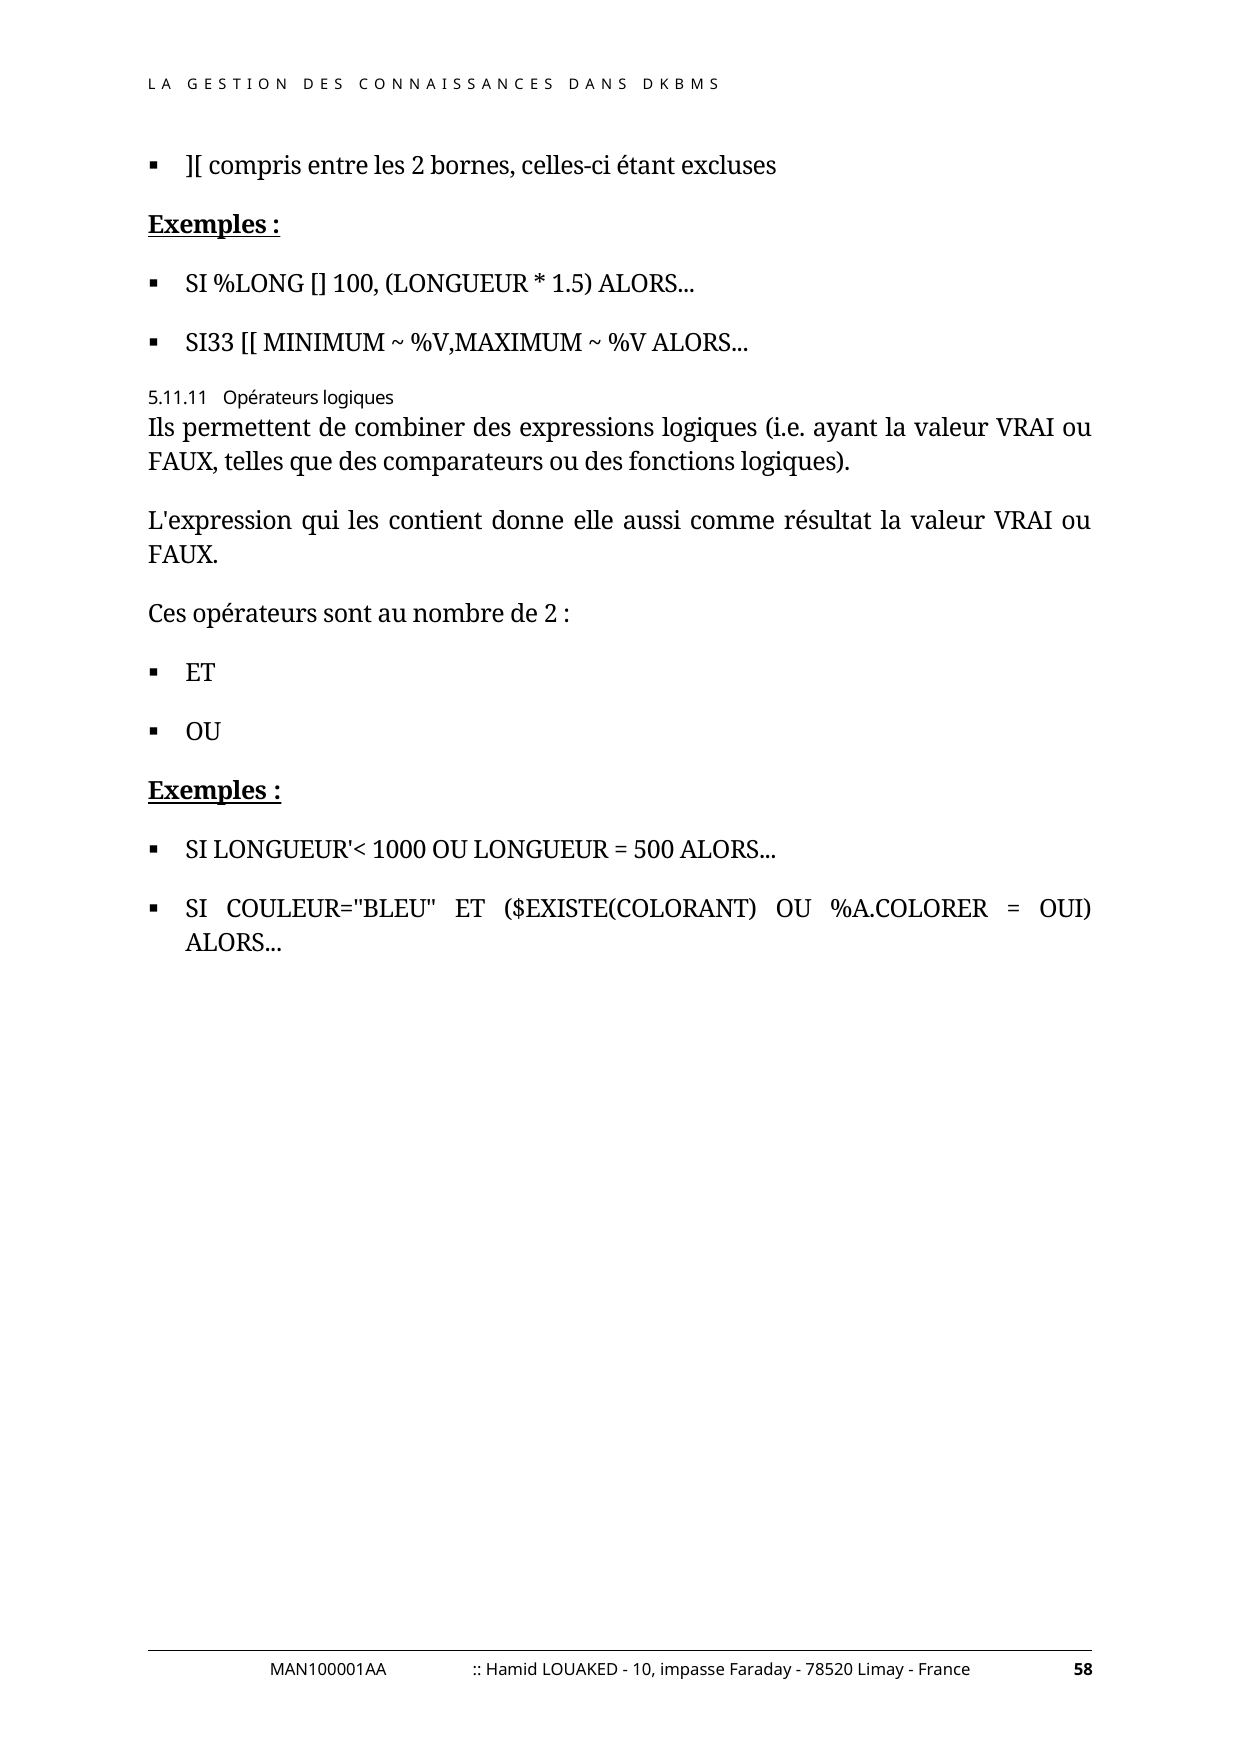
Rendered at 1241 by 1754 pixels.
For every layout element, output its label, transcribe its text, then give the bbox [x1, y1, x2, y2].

list ET [148, 655, 1092, 689]
list SI33 [[ MINIMUM ~ %V,MAXIMUM ~ %V ALORS... [148, 325, 1092, 359]
text Ces opérateurs sont au nombre de 2 : [148, 596, 1092, 630]
text L'expression qui les contient donne elle aussi comme résultat la valeur VRAI ou FAUX. [148, 503, 1092, 571]
list SI LONGUEUR'< 1000 OU LONGUEUR = 500 ALORS... [148, 832, 1092, 866]
text Exemples : [148, 207, 1092, 241]
list SI %LONG [] 100, (LONGUEUR * 1.5) ALORS... [148, 266, 1092, 300]
list OU [148, 714, 1092, 748]
text Ils permettent de combiner des expressions logiques (i.e. ayant la valeur VRAI ou FAUX, telles que des comparateurs ou des fonctions logiques). [148, 409, 1092, 478]
list SI COULEUR="BLEU" ET ($EXISTE(COLORANT) OU %A.COLORER = OUI) ALORS... [148, 891, 1092, 959]
text Exemples : [148, 773, 1092, 807]
list ][ compris entre les 2 bornes, celles-ci étant excluses [148, 148, 1092, 182]
subtitle Opérateurs logiques [148, 384, 1092, 409]
